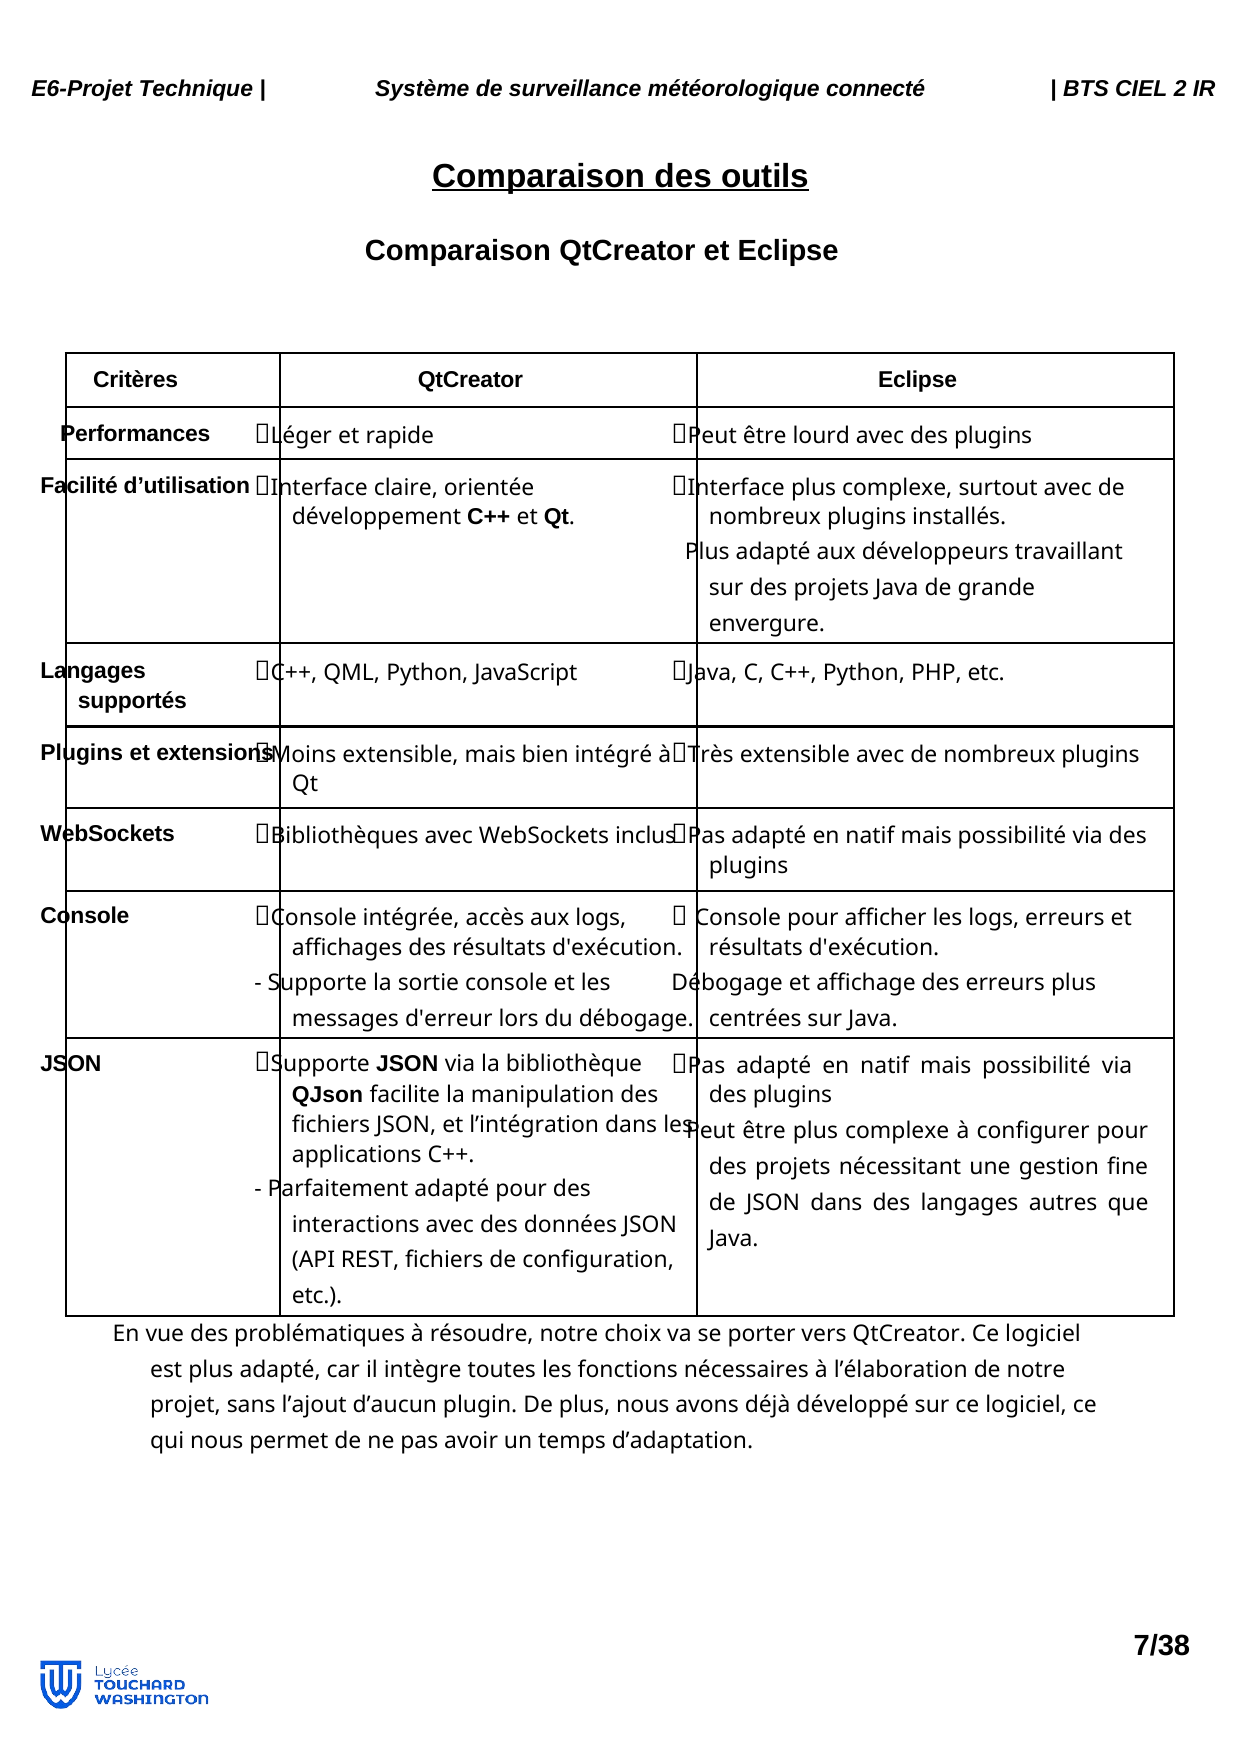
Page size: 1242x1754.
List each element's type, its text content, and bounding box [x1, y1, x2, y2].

text En vue des problématiques à résoudre, notre choix va se porter vers QtCreator. Ce logiciel est plus adapté, car il intègre toutes les fonctions nécessaires à l’élaboration de notre projet, sans l’ajout d’aucun plugin. De plus, nous avons déjà développé sur ce logiciel, ce qui nous permet de ne pas avoir un temps d’adaptation. [112, 1317, 1099, 1456]
table_cell Langages supportés [67, 644, 279, 725]
table_header QtCreator [281, 354, 696, 406]
table_cell ✅Bibliothèques avec WebSockets inclus [281, 809, 696, 890]
table_cell Performances [67, 408, 279, 458]
table_cell ✅Console intégrée, accès aux logs, affichages des résultats d'exécution. - Supporte la sortie console et les messages d'erreur lors du débogage. [281, 892, 696, 1037]
table_cell ✅Interface claire, orientée développement C++ et Qt. [281, 460, 696, 642]
table_header Eclipse [698, 354, 1173, 406]
subtitle Comparaison des outils [0, 156, 1240, 194]
table_cell ❌ Console pour afficher les logs, erreurs et résultats d'exécution. Débogage et affichage des erreurs plus centrées sur Java. [698, 892, 1173, 1037]
table_cell ❌Peut être lourd avec des plugins [698, 408, 1173, 458]
table_cell ✅C++, QML, Python, JavaScript [281, 644, 696, 725]
picture [0, 1622, 249, 1747]
table_cell JSON [67, 1039, 279, 1314]
table_cell Console [67, 892, 279, 1037]
table_header Critères [67, 354, 279, 406]
table_cell ❌Interface plus complexe, surtout avec de nombreux plugins installés. - Plus adapté aux développeurs travaillant sur des projets Java de grande envergure. [698, 460, 1173, 642]
table_cell ❌Pas adapté en natif mais possibilité via des plugins [698, 809, 1173, 890]
table_cell ✅Supporte JSON via la bibliothèque QJson facilite la manipulation des fichiers JSON, et l’intégration dans les applications C++. - Parfaitement adapté pour des interactions avec des données JSON (API REST, fichiers de configuration, etc.). [281, 1039, 696, 1314]
table_cell WebSockets [67, 809, 279, 890]
table_cell ❌Pas adapté en natif mais possibilité via des plugins - Peut être plus complexe à configurer pour des projets nécessitant une gestion fine de JSON dans des langages autres que Java. [698, 1039, 1173, 1314]
table_cell ✅Java, C, C++, Python, PHP, etc. [698, 644, 1173, 725]
table_cell Facilité d’utilisation [67, 460, 279, 642]
table_cell ✅Léger et rapide [281, 408, 696, 458]
subtitle Comparaison QtCreator et Eclipse [0, 233, 1240, 267]
table_cell ✅Très extensible avec de nombreux plugins [698, 728, 1173, 807]
table_cell ❌Moins extensible, mais bien intégré à Qt [281, 728, 696, 807]
table_cell Plugins et extensions [67, 728, 279, 807]
